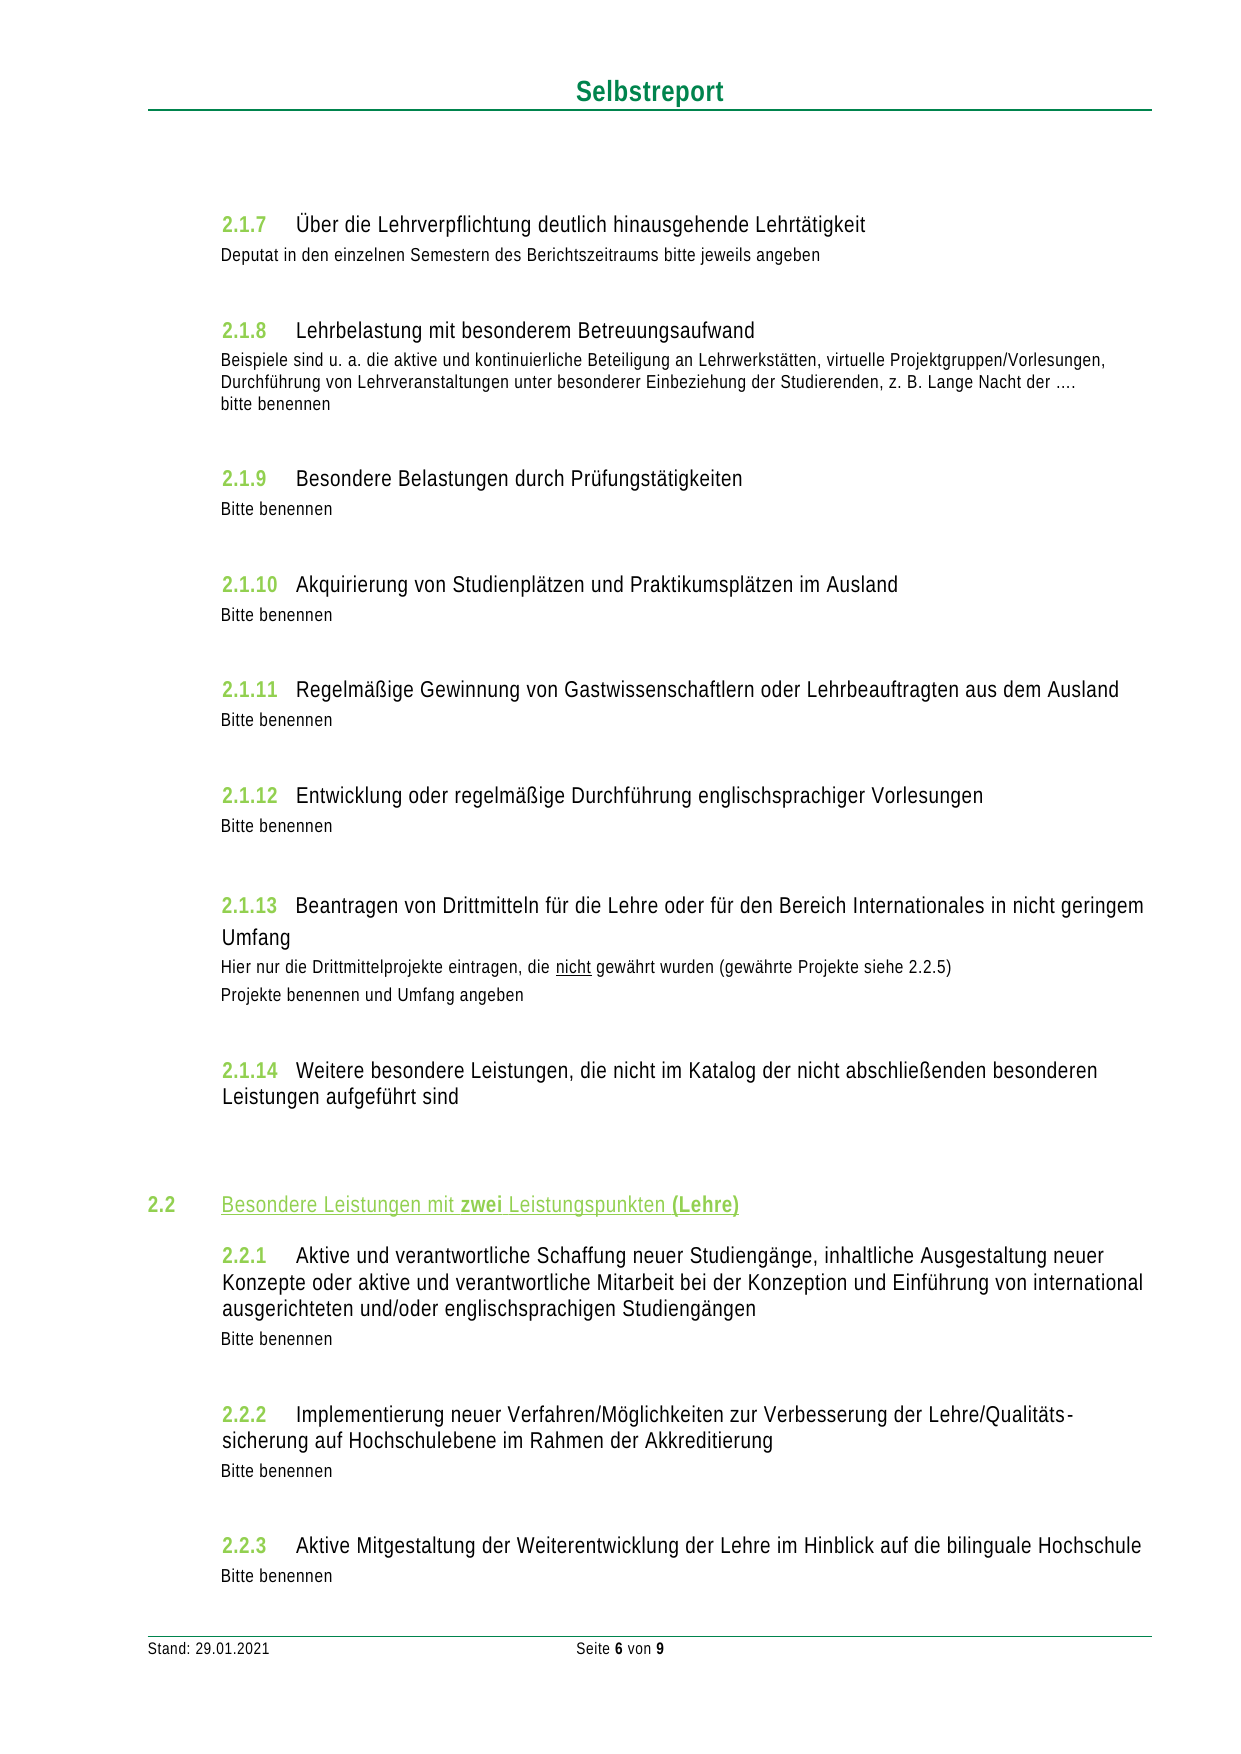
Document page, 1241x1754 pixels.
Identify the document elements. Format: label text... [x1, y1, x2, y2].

text Bitte benennen [221, 603, 1152, 625]
text 2.2.2 Implementierung neuer Verfahren/Möglichkeiten zur Verbesserung der Lehre/Qualitäts­sicherung auf Hochschulebene im Rahmen der Akkreditierung [148, 1401, 1152, 1453]
text 2.1.11 Regelmäßige Gewinnung von Gastwissenschaftlern oder Lehrbeauftragten aus dem Ausland [148, 676, 1152, 703]
text Hier nur die Drittmittelprojekte eintragen, die nicht gewährt wurden (gewährte Projekte siehe 2.2.5) [221, 956, 1152, 978]
text Deputat in den einzelnen Semestern des Berichtszeitraums bitte jeweils angeben [221, 244, 1152, 265]
text 2.1.8 Lehrbelastung mit besonderem Betreuungsaufwand [148, 317, 1152, 343]
text 2.1.10 Akquirierung von Studienplätzen und Praktikumsplätzen im Ausland [148, 571, 1152, 597]
text 2.2.3 Aktive Mitgestaltung der Weiterentwicklung der Lehre im Hinblick auf die bilinguale Hochschule [148, 1532, 1152, 1559]
text Bitte benennen [221, 1459, 1152, 1481]
text Bitte benennen [221, 498, 1152, 519]
text 2.2.1 Aktive und verantwortliche Schaffung neuer Studiengänge, inhaltliche Ausgestaltung neuer Konzepte oder aktive und verantwortliche Mitarbeit bei der Konzeption und Einführung von international ausge­richteten und/oder englischsprachigen Studiengängen [148, 1242, 1152, 1321]
text 2.1.12 Entwicklung oder regelmäßige Durchführung englischsprachiger Vorlesungen [148, 782, 1152, 808]
text Beispiele sind u. a. die aktive und kontinuierliche Beteiligung an Lehrwerkstätten, virtuelle Projektgruppen/Vorlesungen, Durchführung von Lehrveranstaltungen unter besonderer Einbeziehung der Studierenden, z. B. Lange Nacht der …. bitte benennen [221, 349, 1152, 414]
text 2.1.14 Weitere besondere Leistungen, die nicht im Katalog der nicht abschließenden besonderen Leistungen aufgeführt sind [148, 1057, 1152, 1110]
text Bitte benennen [221, 1565, 1152, 1587]
text Projekte benennen und Umfang angeben [221, 984, 1152, 1006]
text 2.2 Besondere Leistungen mit zwei Leistungspunkten (Lehre) [148, 1186, 1152, 1217]
text 2.1.9 Besondere Belastungen durch Prüfungstätigkeiten [148, 465, 1152, 492]
text Bitte benennen [221, 814, 1152, 836]
text 2.1.13 Beantragen von Drittmitteln für die Lehre oder für den Bereich Internationales in nicht geringem Umfang [148, 887, 1152, 950]
text Bitte benennen [221, 709, 1152, 731]
text Bitte benennen [221, 1328, 1152, 1349]
text 2.1.7 Über die Lehrverpflichtung deutlich hinausgehende Lehrtätigkeit [148, 211, 1152, 238]
